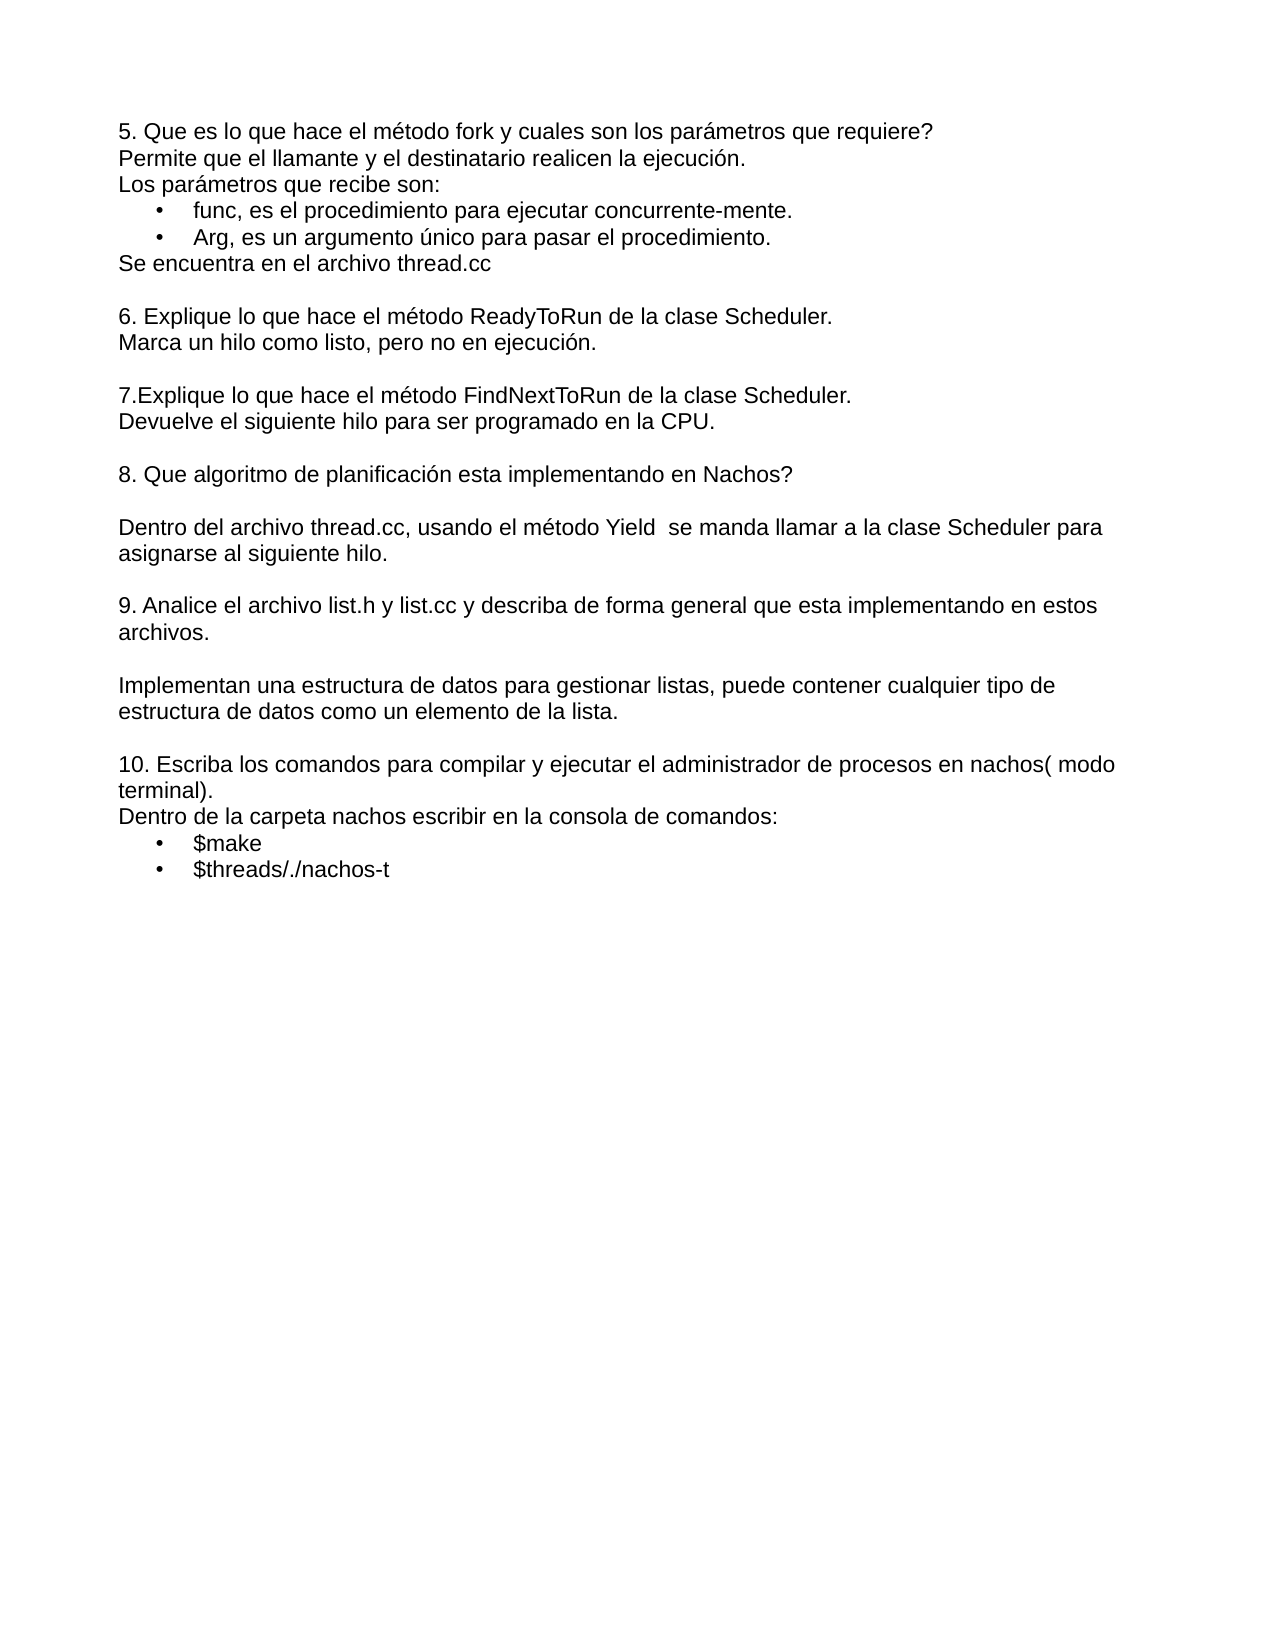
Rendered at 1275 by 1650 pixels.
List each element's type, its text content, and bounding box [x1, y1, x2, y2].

text 8. Que algoritmo de planificación esta implementando en Nachos? [118, 461, 1157, 487]
text 6. Explique lo que hace el método ReadyToRun de la clase Scheduler. [118, 303, 1157, 329]
text Devuelve el siguiente hilo para ser programado en la CPU. [118, 408, 1157, 434]
list Arg, es un argumento único para pasar el procedimiento. [156, 223, 1157, 250]
text Dentro del archivo thread.cc, usando el método Yield se manda llamar a la clase Scheduler para asignarse al siguiente hilo. [118, 513, 1157, 566]
text Permite que el llamante y el destinatario realicen la ejecución. [118, 144, 1157, 171]
text Los parámetros que recibe son: [118, 171, 1157, 197]
text Dentro de la carpeta nachos escribir en la consola de comandos: [118, 803, 1157, 830]
text Marca un hilo como listo, pero no en ejecución. [118, 329, 1157, 355]
text 10. Escriba los comandos para compilar y ejecutar el administrador de procesos en nachos( modo terminal). [118, 751, 1157, 803]
list $make [156, 830, 1157, 856]
text Se encuentra en el archivo thread.cc [118, 250, 1157, 276]
text Implementan una estructura de datos para gestionar listas, puede contener cualquier tipo de estructura de datos como un elemento de la lista. [118, 672, 1157, 724]
text 7.Explique lo que hace el método FindNextToRun de la clase Scheduler. [118, 382, 1157, 408]
list $threads/./nachos-t [156, 856, 1157, 882]
text 9. Analice el archivo list.h y list.cc y describa de forma general que esta implementando en estos archivos. [118, 592, 1157, 645]
list func, es el procedimiento para ejecutar concurrente-mente. [156, 197, 1157, 223]
text 5. Que es lo que hace el método fork y cuales son los parámetros que requiere? [118, 118, 1157, 144]
